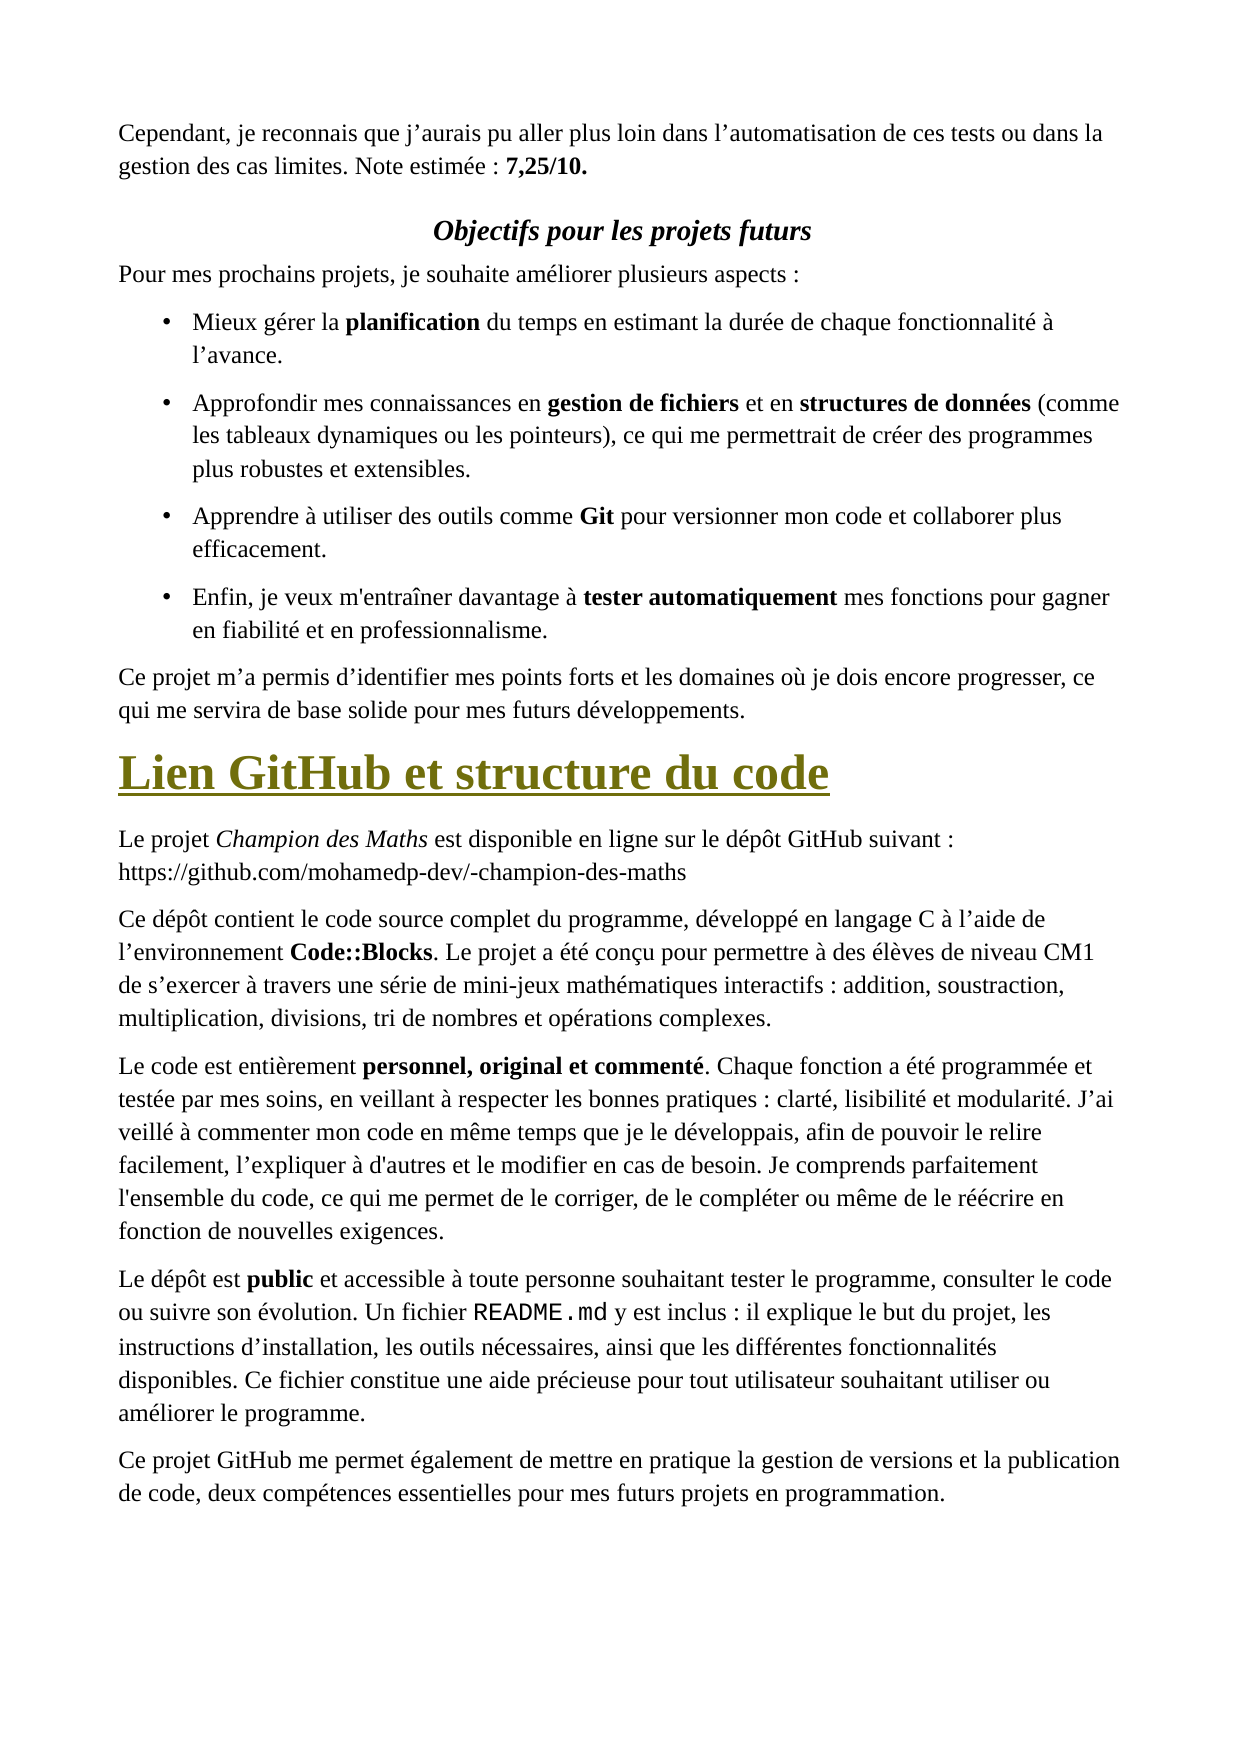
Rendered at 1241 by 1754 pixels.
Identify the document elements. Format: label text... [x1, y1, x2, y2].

list Approfondir mes connaissances en gestion de fichiers et en structures de données (comme les tableaux dynamiques ou les pointeurs), ce qui me permettrait de créer des programmes plus robustes et extensibles. [162, 388, 1122, 482]
text Cependant, je reconnais que j’aurais pu aller plus loin dans l’automatisation de ces tests ou dans la gestion des cas limites. Note estimée : 7,25/10. [118, 118, 1122, 180]
text Lien GitHub et structure du code [118, 743, 1122, 801]
list Enfin, je veux m'entraîner davantage à tester automatiquement mes fonctions pour gagner en fiabilité et en professionnalisme. [162, 582, 1122, 644]
text Pour mes prochains projets, je souhaite améliorer plusieurs aspects : [118, 259, 1122, 288]
text Ce dépôt contient le code source complet du programme, développé en langage C à l’aide de l’environnement Code::Blocks. Le projet a été conçu pour permettre à des élèves de niveau CM1 de s’exercer à travers une série de mini-jeux mathématiques interactifs : addition, soustraction, multiplication, divisions, tri de nombres et opérations complexes. [118, 904, 1122, 1032]
text Le projet Champion des Maths est disponible en ligne sur le dépôt GitHub suivant : https://github.com/mohamedp-dev/-champion-des-maths [118, 824, 1122, 886]
list Apprendre à utiliser des outils comme Git pour versionner mon code et collaborer plus efficacement. [162, 501, 1122, 563]
text Ce projet GitHub me permet également de mettre en pratique la gestion de versions et la publication de code, deux compétences essentielles pour mes futurs projets en programmation. [118, 1446, 1122, 1507]
list Mieux gérer la planification du temps en estimant la durée de chaque fonctionnalité à l’avance. [162, 307, 1122, 369]
text Ce projet m’a permis d’identifier mes points forts et les domaines où je dois encore progresser, ce qui me servira de base solide pour mes futurs développements. [118, 662, 1122, 724]
subtitle Objectifs pour les projets futurs [118, 213, 1122, 247]
text Le code est entièrement personnel, original et commenté. Chaque fonction a été programmée et testée par mes soins, en veillant à respecter les bonnes pratiques : clarté, lisibilité et modularité. J’ai veillé à commenter mon code en même temps que je le développais, afin de pouvoir le relire facilement, l’expliquer à d'autres et le modifier en cas de besoin. Je comprends parfaitement l'ensemble du code, ce qui me permet de le corriger, de le compléter ou même de le réécrire en fonction de nouvelles exigences. [118, 1051, 1122, 1245]
text Le dépôt est public et accessible à toute personne souhaitant tester le programme, consulter le code ou suivre son évolution. Un fichier README.md y est inclus : il explique le but du projet, les instructions d’installation, les outils nécessaires, ainsi que les différentes fonctionnalités disponibles. Ce fichier constitue une aide précieuse pour tout utilisateur souhaitant utiliser ou améliorer le programme. [118, 1264, 1122, 1427]
